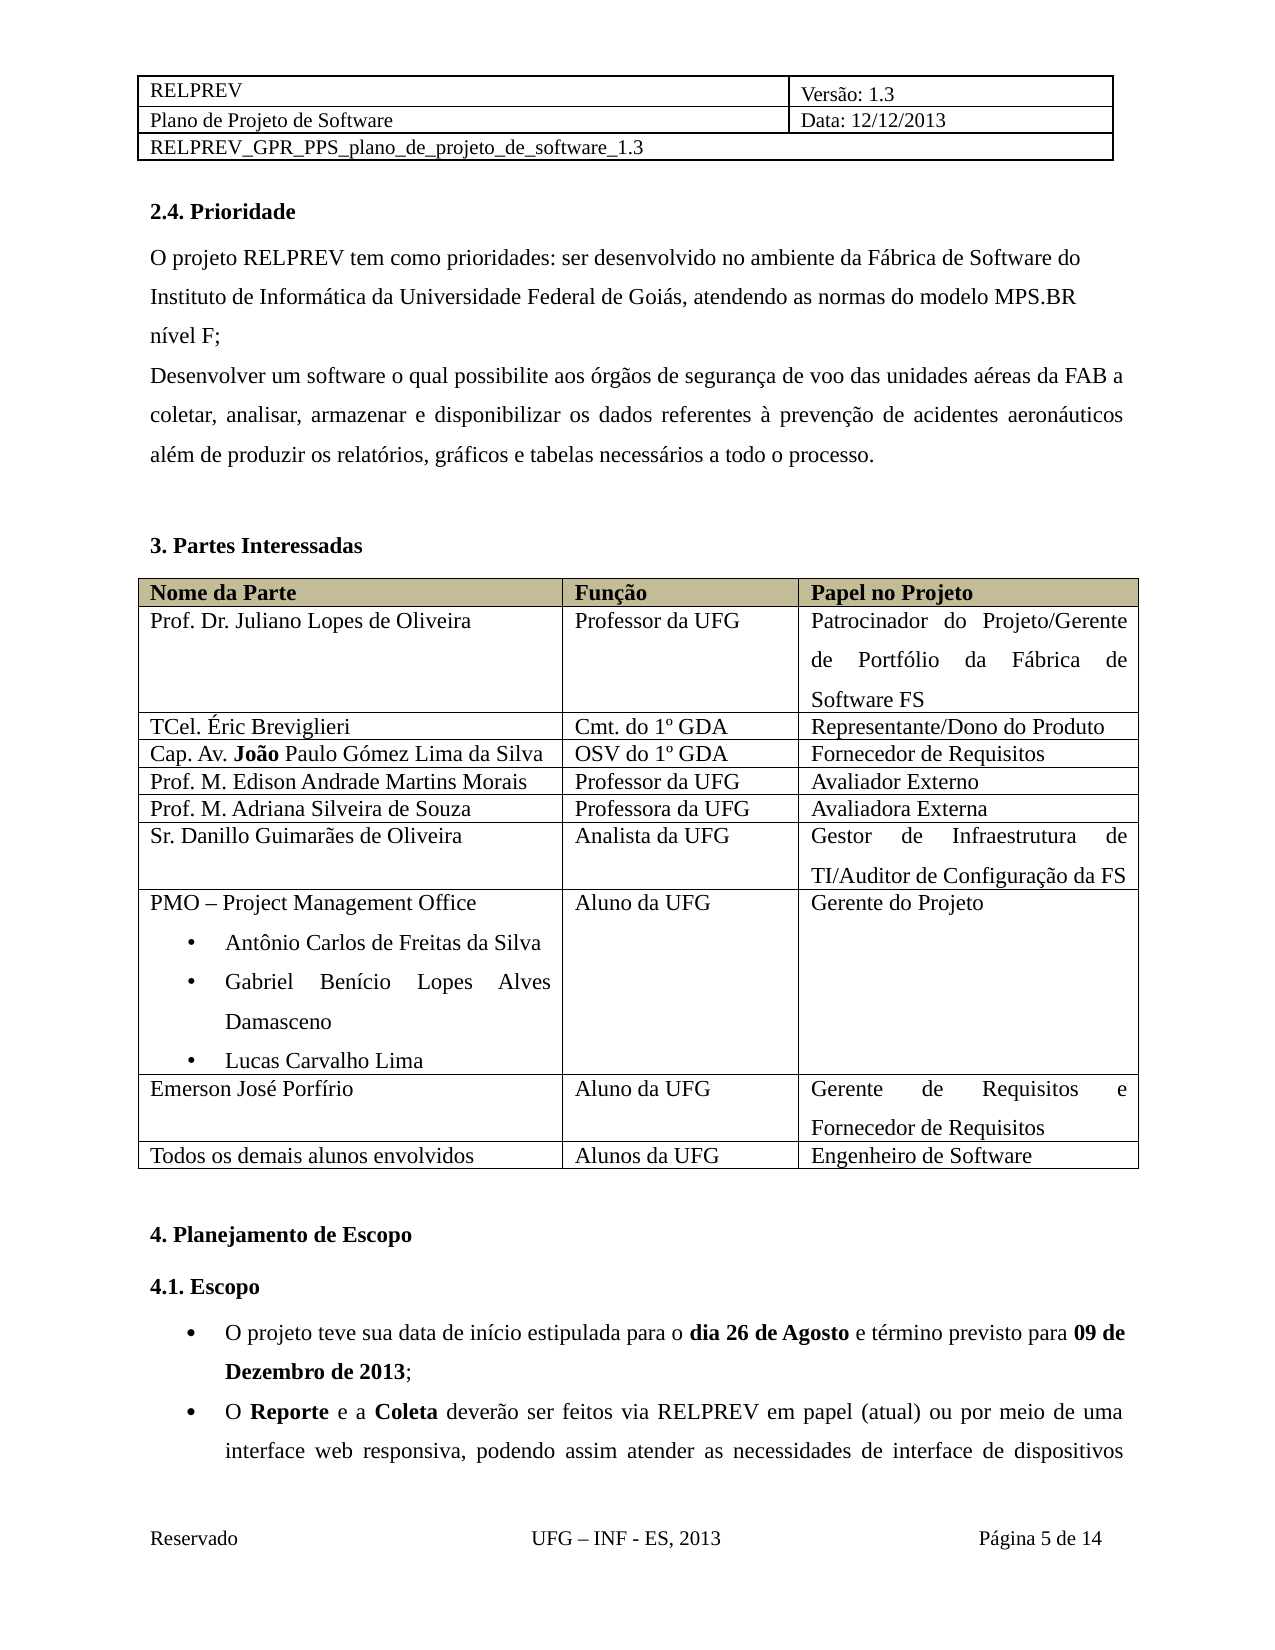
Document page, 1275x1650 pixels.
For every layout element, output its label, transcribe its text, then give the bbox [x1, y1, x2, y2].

table_cell Prof. M. Edison Andrade Martins Morais [139, 768, 562, 794]
table_cell Avaliadora Externa [799, 795, 1138, 822]
table_cell Professora da UFG [563, 795, 798, 822]
table_cell Gerente do Projeto [799, 890, 1138, 1074]
table_cell TCel. Éric Breviglieri [139, 713, 562, 739]
table_cell PMO – Project Management Office Antônio Carlos de Freitas da Silva Gabriel Benício Lopes Alves Damasceno Lucas Carvalho Lima [139, 890, 562, 1074]
table_cell Prof. Dr. Juliano Lopes de Oliveira [139, 607, 562, 712]
table_cell Gerente de Requisitos e Fornecedor de Requisitos [799, 1075, 1138, 1141]
subtitle 3. Partes Interessadas [150, 532, 1125, 559]
table_header Papel no Projeto [799, 579, 1138, 606]
table_cell Sr. Danillo Guimarães de Oliveira [139, 823, 562, 888]
table_cell Professor da UFG [563, 607, 798, 712]
table_cell Professor da UFG [563, 768, 798, 794]
list O projeto teve sua data de início estipulada para o dia 26 de Agosto e término previsto para 09 de Dezembro de 2013; [187, 1319, 1125, 1384]
table_header Função [563, 579, 798, 606]
list O Reporte e a Coleta deverão ser feitos via RELPREV em papel (atual) ou por meio de uma interface web responsiva, podendo assim atender as necessidades de interface de dispositivos [187, 1398, 1125, 1463]
table_cell Analista da UFG [563, 823, 798, 888]
table_cell Prof. M. Adriana Silveira de Souza [139, 795, 562, 822]
text O projeto RELPREV tem como prioridades: ser desenvolvido no ambiente da Fábrica de Software do Instituto de Informática da Universidade Federal de Goiás, atendendo as normas do modelo MPS.BR nível F; [150, 244, 1125, 349]
table_header Nome da Parte [139, 579, 562, 606]
text Desenvolver um software o qual possibilite aos órgãos de segurança de voo das unidades aéreas da FAB a coletar, analisar, armazenar e disponibilizar os dados referentes à prevenção de acidentes aeronáuticos além de produzir os relatórios, gráficos e tabelas necessários a todo o processo. [150, 362, 1125, 467]
subtitle 4.1. Escopo [150, 1273, 1125, 1299]
table_cell OSV do 1º GDA [563, 740, 798, 767]
table_cell Aluno da UFG [563, 1075, 798, 1141]
table_cell Avaliador Externo [799, 768, 1138, 794]
table_cell Aluno da UFG [563, 890, 798, 1074]
table_cell Representante/Dono do Produto [799, 713, 1138, 739]
table_cell Patrocinador do Projeto/Gerente de Portfólio da Fábrica de Software FS [799, 607, 1138, 712]
table_cell Gestor de Infraestrutura de TI/Auditor de Configuração da FS [799, 823, 1138, 888]
table_cell Todos os demais alunos envolvidos [139, 1142, 562, 1168]
table_cell Cap. Av. João Paulo Gómez Lima da Silva [139, 740, 562, 767]
table_cell Fornecedor de Requisitos [799, 740, 1138, 767]
table_cell Emerson José Porfírio [139, 1075, 562, 1141]
subtitle 4. Planejamento de Escopo [150, 1221, 1125, 1247]
table_cell Alunos da UFG [563, 1142, 798, 1168]
subtitle 2.4. Prioridade [150, 198, 1125, 224]
table_cell Engenheiro de Software [799, 1142, 1138, 1168]
table_cell Cmt. do 1º GDA [563, 713, 798, 739]
